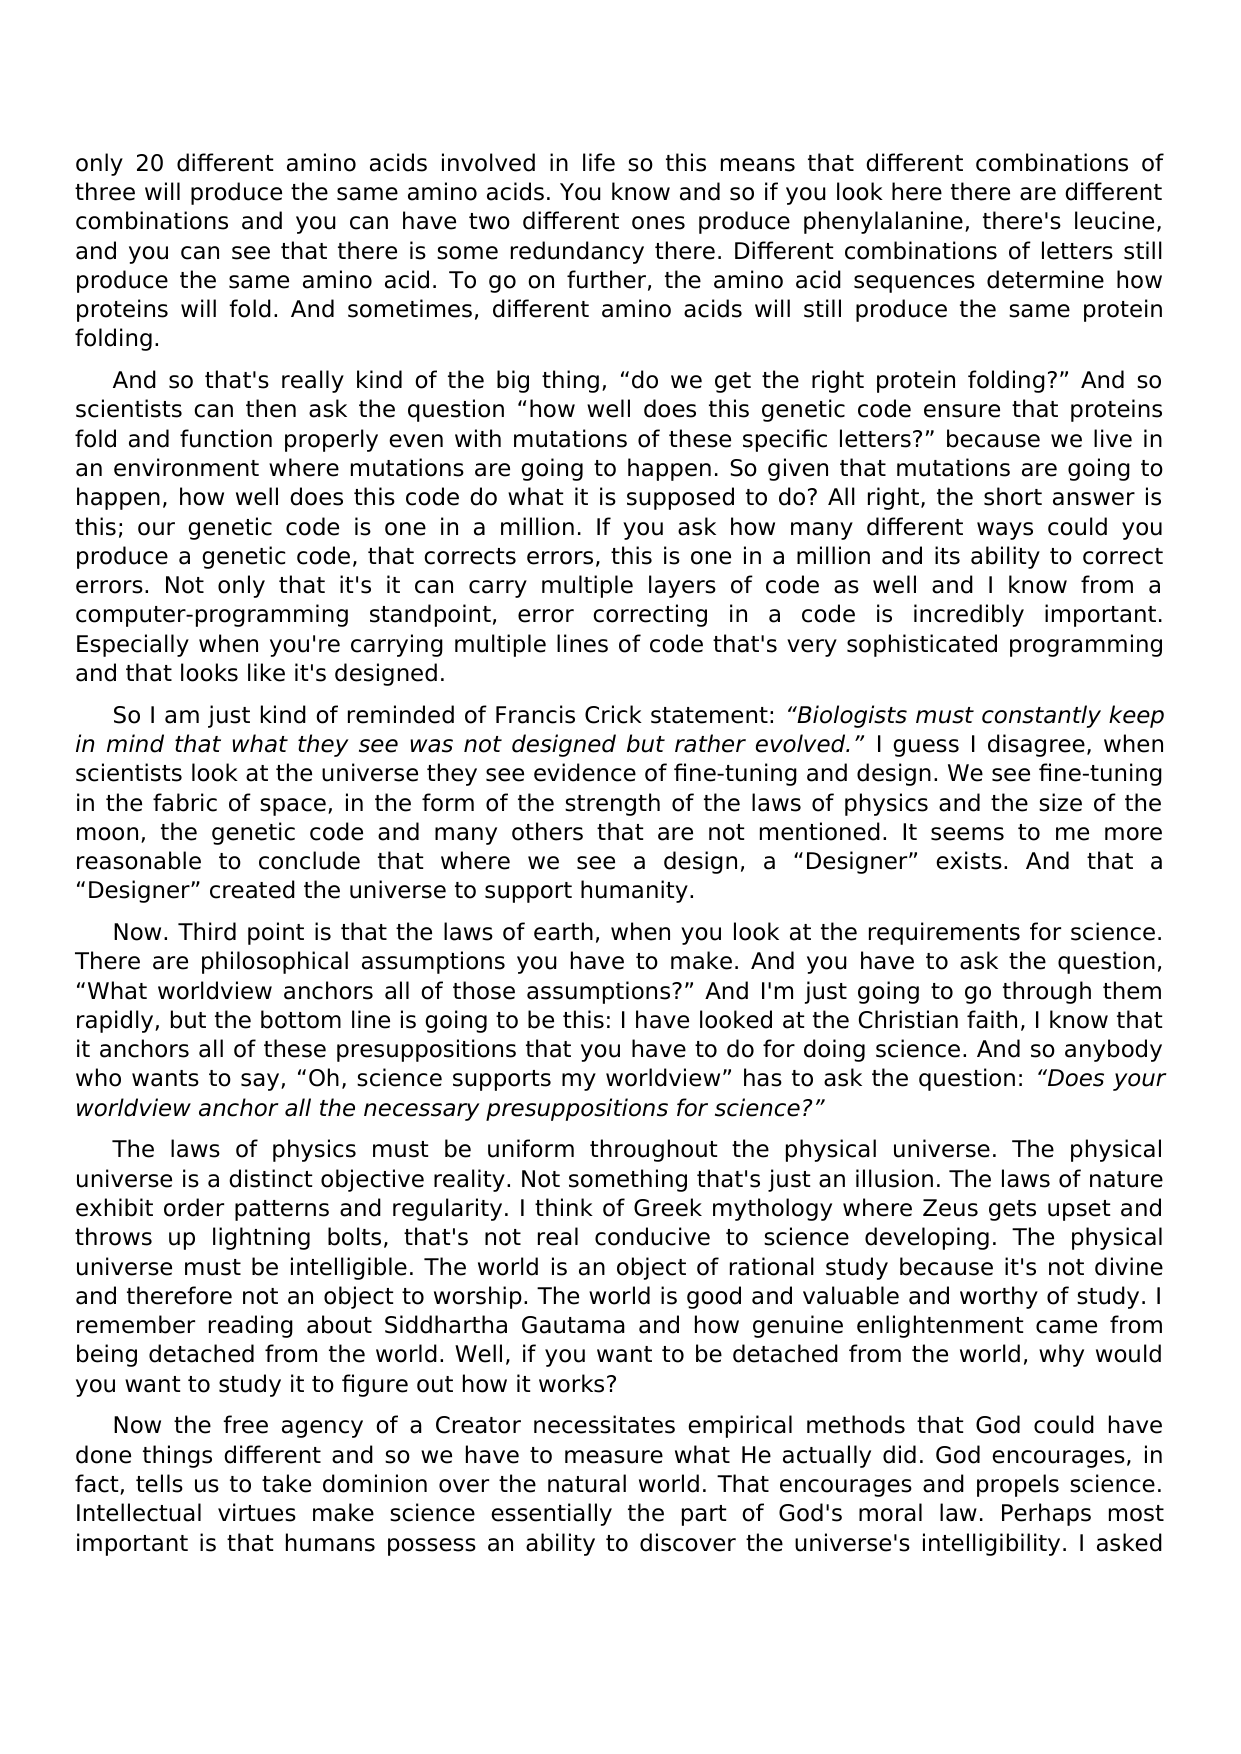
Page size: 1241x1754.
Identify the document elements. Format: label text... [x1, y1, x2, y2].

text The laws of physics must be uniform throughout the physical universe. The physical universe is a distinct objective reality. Not something that's just an illusion. The laws of nature exhibit order patterns and regularity. I think of Greek mythology where Zeus gets upset and throws up lightning bolts, that's not real conducive to science developing. The physical universe must be intelligible. The world is an object of rational study because it's not divine and therefore not an object to worship. The world is good and valuable and worthy of study. I remember reading about Siddhartha Gautama and how genuine enlightenment came from being detached from the world. Well, if you want to be detached from the world, why would you want to study it to figure out how it works? [75, 1137, 1165, 1397]
text So I am just kind of reminded of Francis Crick statement: “Biologists must constantly keep in mind that what they see was not designed but rather evolved.” I guess I disagree, when scientists look at the universe they see evidence of fine-tuning and design. We see fine-tuning in the fabric of space, in the form of the strength of the laws of physics and the size of the moon, the genetic code and many others that are not mentioned. It seems to me more reasonable to conclude that where we see a design, a “Designer” exists. And that a “Designer” created the universe to support humanity. [75, 702, 1165, 904]
text Now. Third point is that the laws of earth, when you look at the requirements for science. There are philosophical assumptions you have to make. And you have to ask the question, “What worldview anchors all of those assumptions?” And I'm just going to go through them rapidly, but the bottom line is going to be this: I have looked at the Christian faith, I know that it anchors all of these presuppositions that you have to do for doing science. And so anybody who wants to say, “Oh, science supports my worldview” has to ask the question: “Does your worldview anchor all the necessary presuppositions for science?” [75, 919, 1165, 1122]
text Now the free agency of a Creator necessitates empirical methods that God could have done things different and so we have to measure what He actually did. God encourages, in fact, tells us to take dominion over the natural world. That encourages and propels science. Intellectual virtues make science essentially the part of God's moral law. Perhaps most important is that humans possess an ability to discover the universe's intelligibility. I asked [75, 1413, 1165, 1556]
text And so that's really kind of the big thing, “do we get the right protein folding?” And so scientists can then ask the question “how well does this genetic code ensure that proteins fold and function properly even with mutations of these specific letters?” because we live in an environment where mutations are going to happen. So given that mutations are going to happen, how well does this code do what it is supposed to do? All right, the short answer is this; our genetic code is one in a million. If you ask how many different ways could you produce a genetic code, that corrects errors, this is one in a million and its ability to correct errors. Not only that it's it can carry multiple layers of code as well and I know from a computer-programming standpoint, error correcting in a code is incredibly important. Especially when you're carrying multiple lines of code that's very sophisticated programming and that looks like it's designed. [75, 367, 1165, 687]
text only 20 different amino acids involved in life so this means that different combinations of three will produce the same amino acids. You know and so if you look here there are different combinations and you can have two different ones produce phenylalanine, there's leucine, and you can see that there is some redundancy there. Different combinations of letters still produce the same amino acid. To go on further, the amino acid sequences determine how proteins will fold. And sometimes, different amino acids will still produce the same protein folding. [75, 150, 1165, 352]
